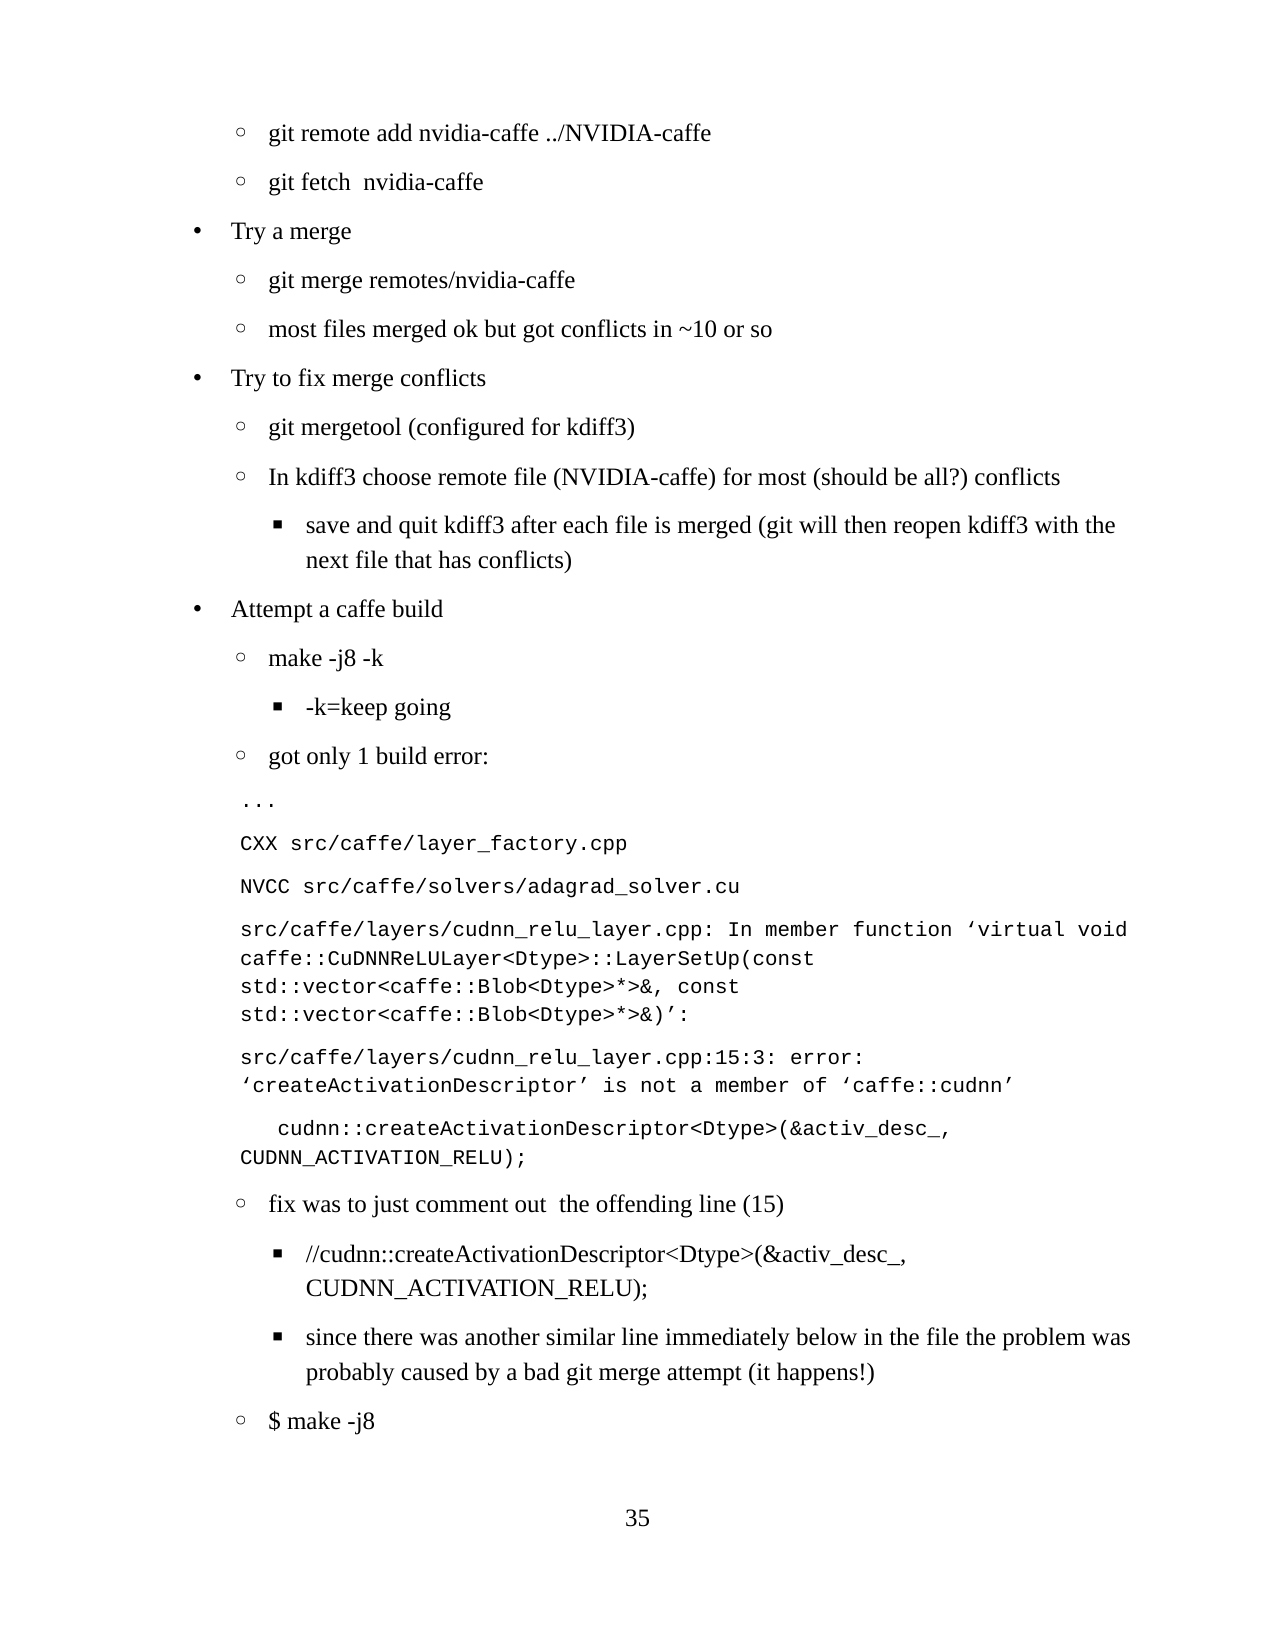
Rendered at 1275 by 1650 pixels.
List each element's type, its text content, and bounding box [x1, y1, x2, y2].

list Try a merge [193, 216, 1157, 245]
text NVCC src/caffe/solvers/adagrad_solver.cu [240, 876, 1157, 900]
text ... [240, 790, 1157, 814]
list $ make -j8 [231, 1406, 1157, 1434]
text src/caffe/layers/cudnn_relu_layer.cpp: In member function ‘virtual void caffe::CuDNNReLULayer<Dtype>::LayerSetUp(const std::vector<caffe::Blob<Dtype>*>&, const std::vector<caffe::Blob<Dtype>*>&)’: [240, 919, 1157, 1028]
list git remote add nvidia-caffe ../NVIDIA-caffe [231, 118, 1157, 147]
text CXX src/caffe/layer_factory.cpp [240, 833, 1157, 857]
list //cudnn::createActivationDescriptor<Dtype>(&activ_desc_, CUDNN_ACTIVATION_RELU); [268, 1239, 1157, 1302]
list most files merged ok but got conflicts in ~10 or so [231, 314, 1157, 343]
text src/caffe/layers/cudnn_relu_layer.cpp:15:3: error: ‘createActivationDescriptor’ is not a member of ‘caffe::cudnn’ [240, 1047, 1157, 1099]
list git fetch nvidia-caffe [231, 167, 1157, 196]
list -k=keep going [268, 692, 1157, 721]
list since there was another similar line immediately below in the file the problem was probably caused by a bad git merge attempt (it happens!) [268, 1322, 1157, 1385]
list In kdiff3 choose remote file (NVIDIA-caffe) for most (should be all?) conflicts [231, 462, 1157, 490]
text cudnn::createActivationDescriptor<Dtype>(&activ_desc_, CUDNN_ACTIVATION_RELU); [240, 1118, 1157, 1170]
list save and quit kdiff3 after each file is merged (git will then reopen kdiff3 with the next file that has conflicts) [268, 511, 1157, 574]
list Attempt a caffe build [193, 594, 1157, 623]
list fix was to just comment out the offending line (15) [231, 1189, 1157, 1218]
list git mergetool (configured for kdiff3) [231, 412, 1157, 441]
list git merge remotes/nvidia-caffe [231, 265, 1157, 294]
list got only 1 build error: [231, 741, 1157, 770]
list Try to fix merge conflicts [193, 363, 1157, 392]
list make -j8 -k [231, 643, 1157, 672]
